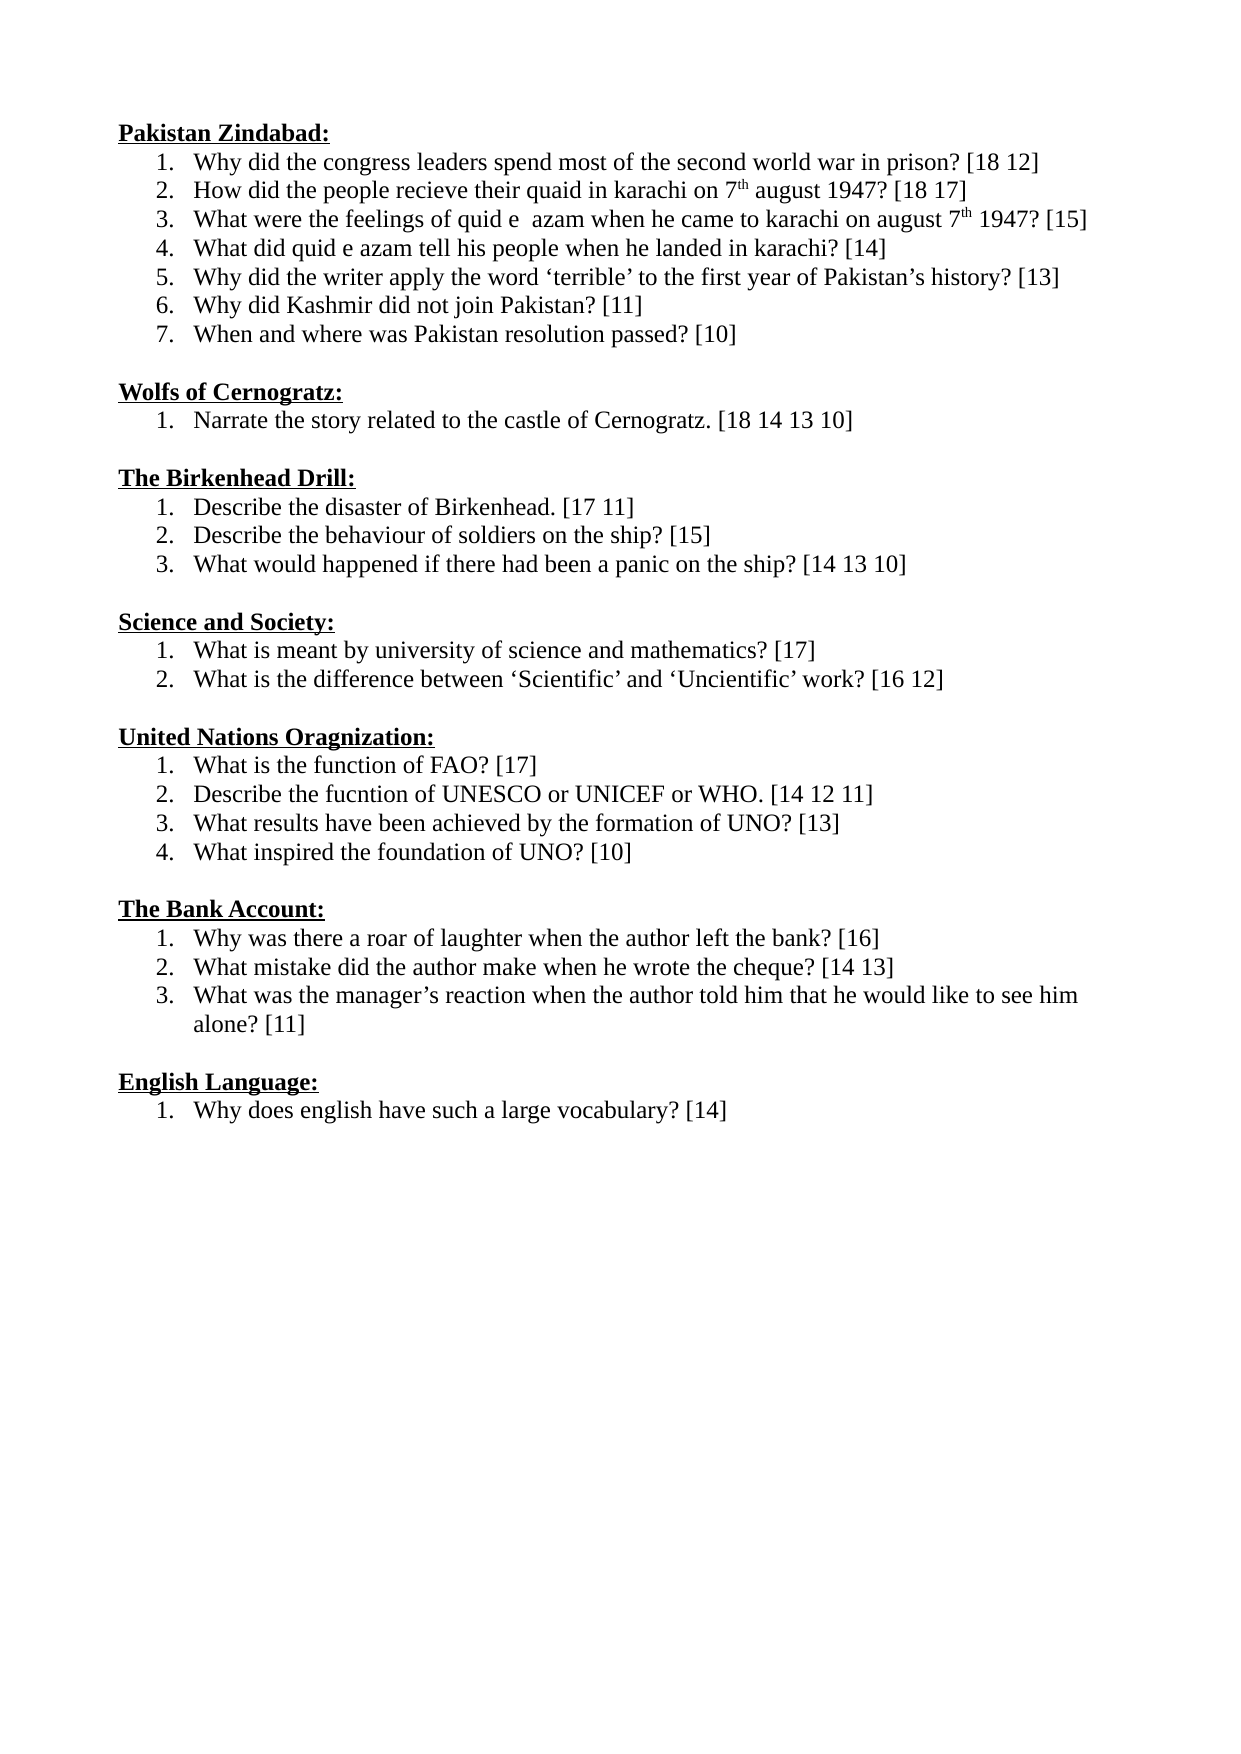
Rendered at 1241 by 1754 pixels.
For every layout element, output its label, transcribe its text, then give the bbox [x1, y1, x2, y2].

text Science and Society: [118, 607, 1122, 636]
list What did quid e azam tell his people when he landed in karachi? [14] [156, 233, 1122, 262]
text English Language: [118, 1067, 1122, 1096]
list Describe the fucntion of UNESCO or UNICEF or WHO. [14 12 11] [156, 779, 1122, 808]
text United Nations Oragnization: [118, 722, 1122, 751]
list Narrate the story related to the castle of Cernogratz. [18 14 13 10] [156, 406, 1122, 434]
list Why did the congress leaders spend most of the second world war in prison? [18 12] [156, 147, 1122, 176]
list When and where was Pakistan resolution passed? [10] [156, 319, 1122, 348]
list Why did the writer apply the word ‘terrible’ to the first year of Pakistan’s history? [13] [156, 262, 1122, 291]
list What is the difference between ‘Scientific’ and ‘Uncientific’ work? [16 12] [156, 664, 1122, 693]
list Why did Kashmir did not join Pakistan? [11] [156, 291, 1122, 319]
text Pakistan Zindabad: [118, 118, 1122, 147]
list Why was there a roar of laughter when the author left the bank? [16] [156, 923, 1122, 952]
list What would happened if there had been a panic on the ship? [14 13 10] [156, 549, 1122, 578]
list Describe the behaviour of soldiers on the ship? [15] [156, 521, 1122, 549]
list What was the manager’s reaction when the author told him that he would like to see him alone? [11] [156, 981, 1122, 1038]
list Why does english have such a large vocabulary? [14] [156, 1096, 1122, 1124]
text The Bank Account: [118, 894, 1122, 923]
list What is meant by university of science and mathematics? [17] [156, 636, 1122, 664]
text The Birkenhead Drill: [118, 463, 1122, 492]
text Wolfs of Cernogratz: [118, 377, 1122, 406]
list What results have been achieved by the formation of UNO? [13] [156, 808, 1122, 837]
list What inspired the foundation of UNO? [10] [156, 837, 1122, 866]
list How did the people recieve their quaid in karachi on 7th august 1947? [18 17] [156, 176, 1122, 204]
list Describe the disaster of Birkenhead. [17 11] [156, 492, 1122, 521]
list What is the function of FAO? [17] [156, 751, 1122, 779]
list What were the feelings of quid e azam when he came to karachi on august 7th 1947? [15] [156, 204, 1122, 233]
list What mistake did the author make when he wrote the cheque? [14 13] [156, 952, 1122, 981]
